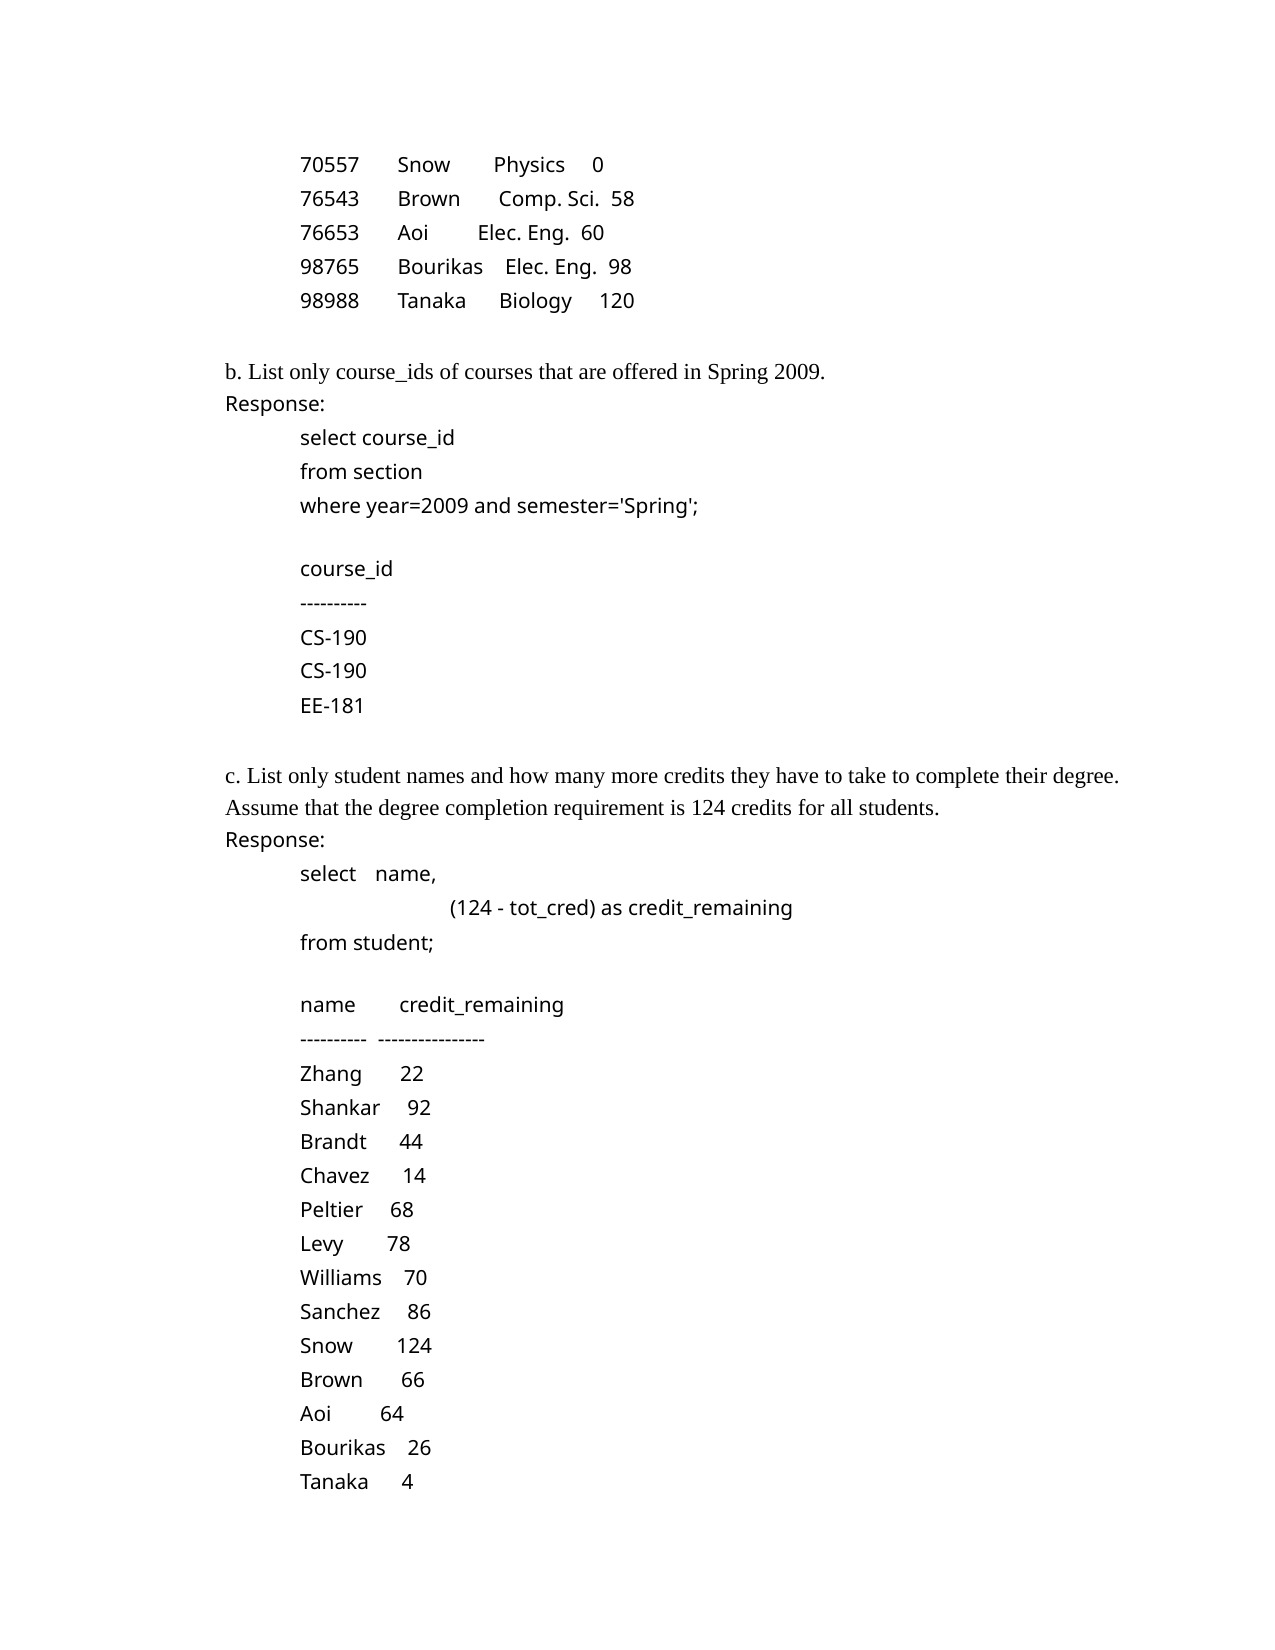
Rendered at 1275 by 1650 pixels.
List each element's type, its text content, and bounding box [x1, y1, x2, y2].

text Levy 78 [150, 1229, 1125, 1257]
text (124 - tot_cred) as credit_remaining [150, 893, 1125, 922]
text Response: [150, 389, 1125, 418]
text Zhang 22 [150, 1059, 1125, 1087]
text 98765 Bourikas Elec. Eng. 98 [150, 252, 1125, 281]
text from section [150, 457, 1125, 486]
text course_id [150, 554, 1125, 583]
text name credit_remaining [150, 991, 1125, 1019]
text where year=2009 and semester='Spring'; [150, 492, 1125, 520]
text Peltier 68 [150, 1195, 1125, 1223]
text 76543 Brown Comp. Sci. 58 [150, 184, 1125, 212]
text Brown 66 [150, 1365, 1125, 1394]
text CS-190 [150, 623, 1125, 651]
text Aoi 64 [150, 1399, 1125, 1428]
text Snow 124 [150, 1331, 1125, 1359]
text Bourikas 26 [150, 1433, 1125, 1462]
text Williams 70 [150, 1263, 1125, 1291]
text Chavez 14 [150, 1161, 1125, 1189]
text EE-181 [150, 691, 1125, 719]
text Brandt 44 [150, 1127, 1125, 1155]
text CS-190 [150, 657, 1125, 685]
text select name, [150, 859, 1125, 888]
text from student; [150, 928, 1125, 956]
text 70557 Snow Physics 0 [150, 150, 1125, 178]
text Shankar 92 [150, 1093, 1125, 1121]
text 76653 Aoi Elec. Eng. 60 [150, 218, 1125, 247]
text b. List only course_ids of courses that are offered in Spring 2009. [150, 358, 1125, 384]
text select course_id [150, 423, 1125, 452]
text ---------- [150, 588, 1125, 617]
text 98988 Tanaka Biology 120 [150, 286, 1125, 315]
text Tanaka 4 [150, 1467, 1125, 1496]
text Sanchez 86 [150, 1297, 1125, 1326]
text c. List only student names and how many more credits they have to take to complete their degree. Assume that the degree completion requirement is 124 credits for all students. [150, 762, 1125, 820]
text Response: [150, 825, 1125, 854]
text ---------- ---------------- [150, 1024, 1125, 1053]
